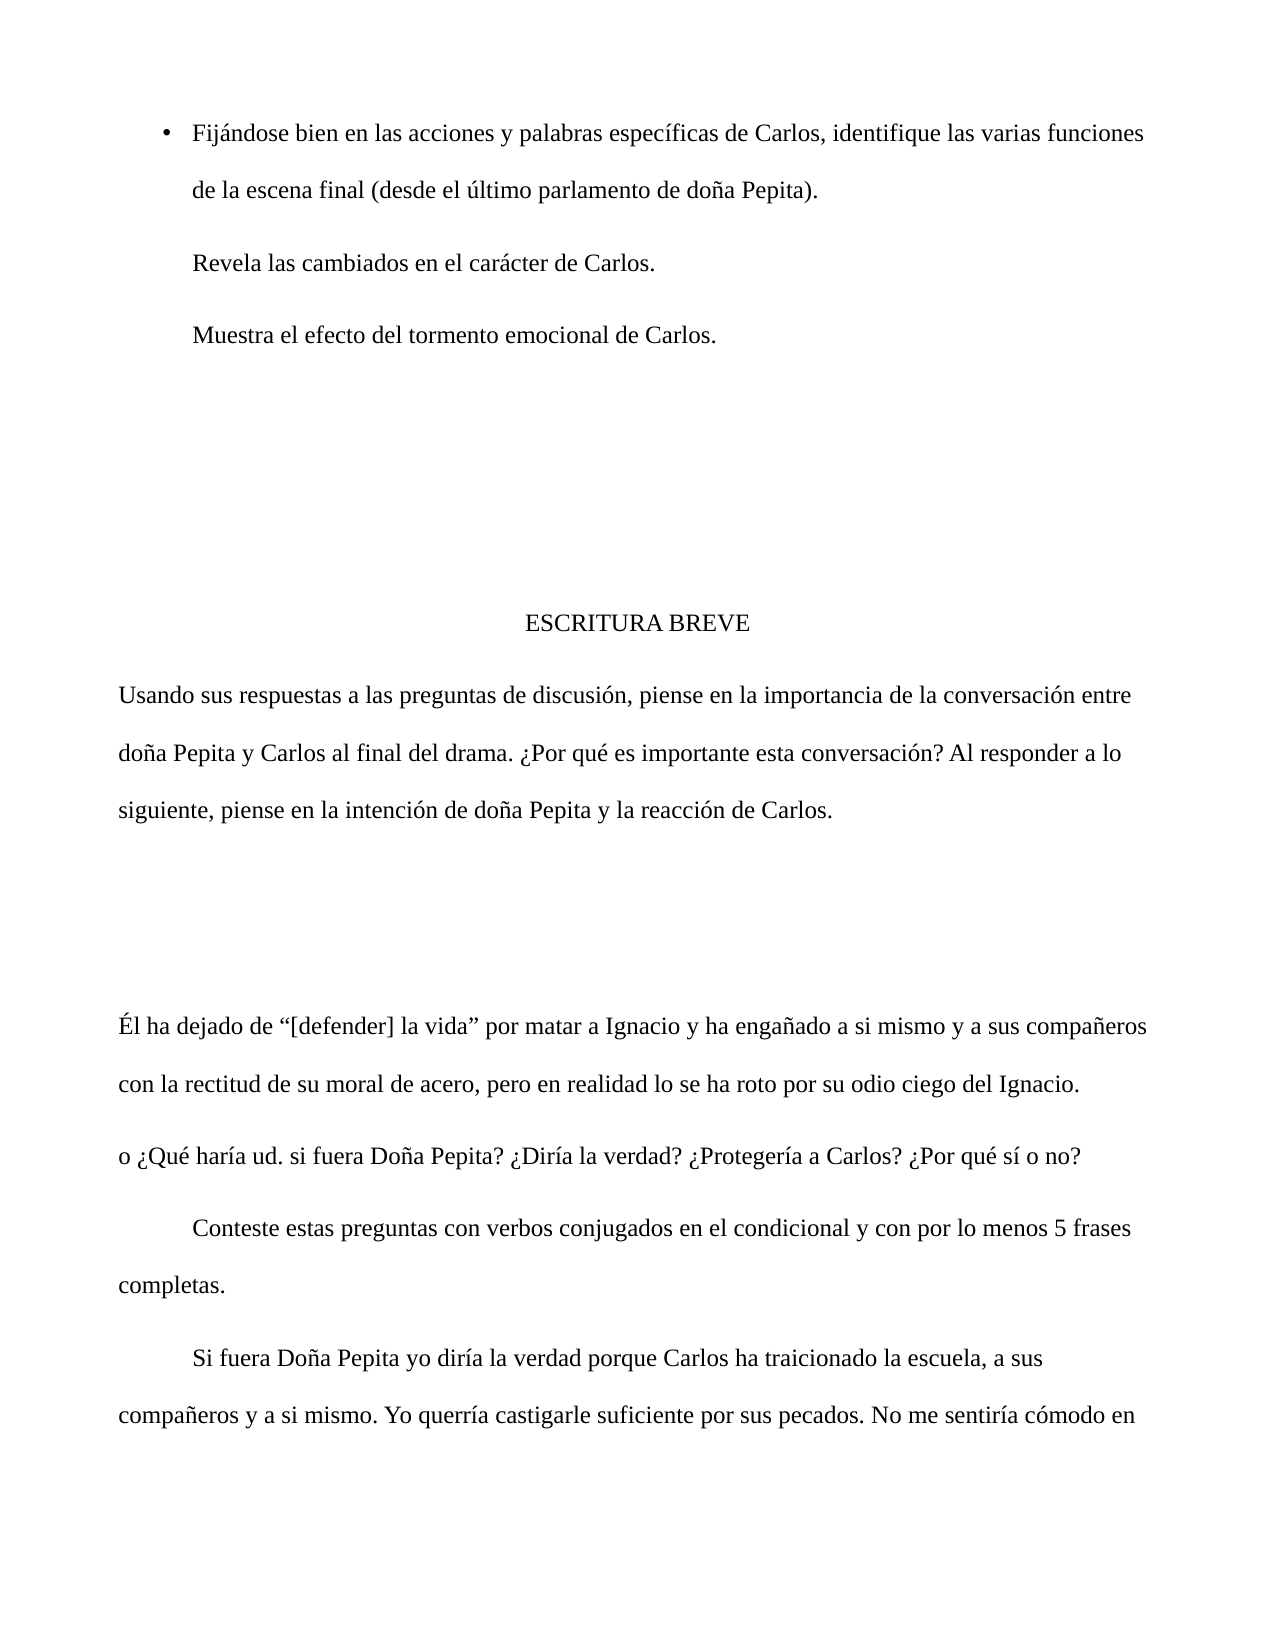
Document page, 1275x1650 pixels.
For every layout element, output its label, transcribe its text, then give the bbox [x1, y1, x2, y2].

text o ¿Qué haría ud. si fuera Doña Pepita? ¿Diría la verdad? ¿Protegería a Carlos? ¿Por qué sí o no? [118, 1141, 1157, 1170]
text ESCRITURA BREVE [118, 608, 1157, 637]
text Revela las cambiados en el carácter de Carlos. [118, 248, 1157, 276]
text Si fuera Doña Pepita yo diría la verdad porque Carlos ha traicionado la escuela, a sus compañeros y a si mismo. Yo querría castigarle suficiente por sus pecados. No me sentiría cómodo en [118, 1343, 1157, 1429]
list Fijándose bien en las acciones y palabras específicas de Carlos, identifique las varias funciones de la escena final (desde el último parlamento de doña Pepita). [162, 118, 1157, 204]
text Muestra el efecto del tormento emocional de Carlos. [118, 320, 1157, 348]
text Usando sus respuestas a las preguntas de discusión, piense en la importancia de la conversación entre doña Pepita y Carlos al final del drama. ¿Por qué es importante esta conversación? Al responder a lo siguiente, piense en la intención de doña Pepita y la reacción de Carlos. [118, 680, 1157, 824]
text Él ha dejado de “[defender] la vida” por matar a Ignacio y ha engañado a si mismo y a sus compañeros con la rectitud de su moral de acero, pero en realidad lo se ha roto por su odio ciego del Ignacio. [118, 1011, 1157, 1098]
text Conteste estas preguntas con verbos conjugados en el condicional y con por lo menos 5 frases completas. [118, 1213, 1157, 1299]
